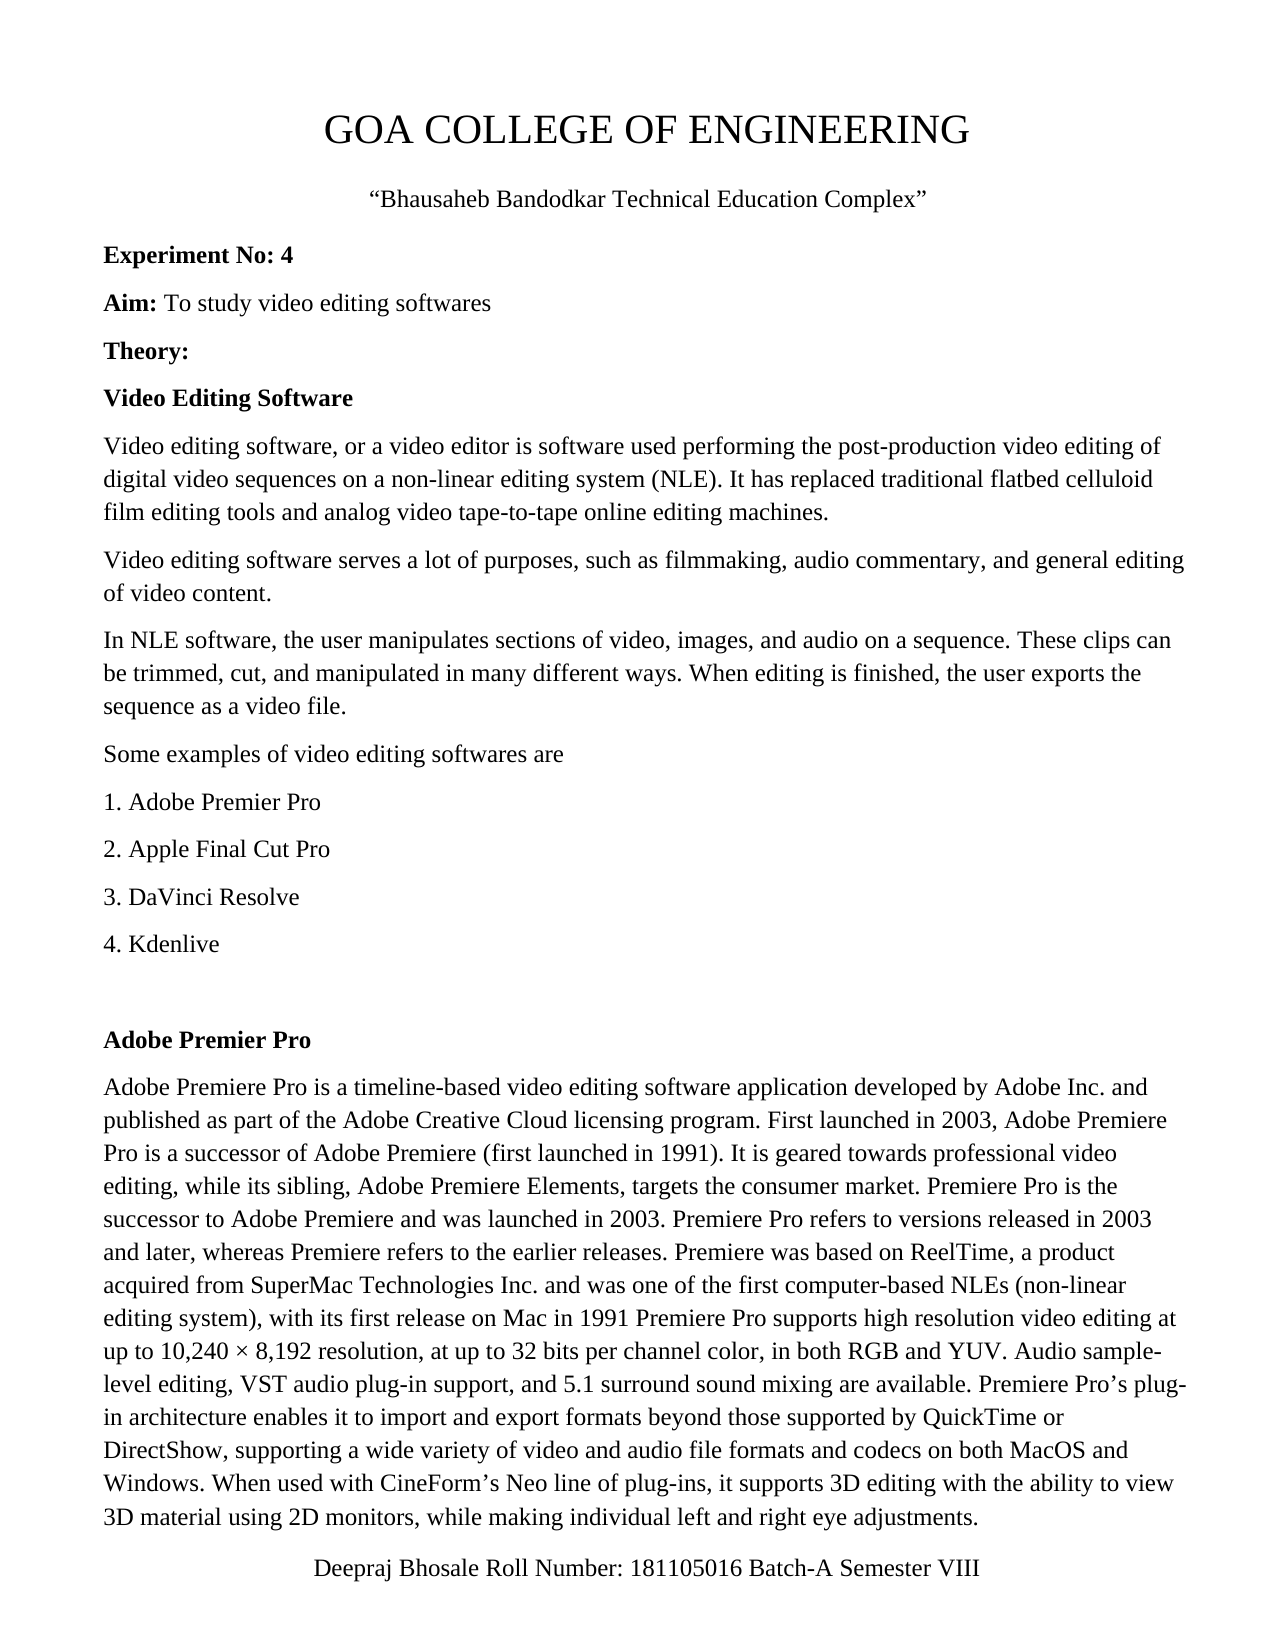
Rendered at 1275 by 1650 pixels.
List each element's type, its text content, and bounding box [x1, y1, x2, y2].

text 2. Apple Final Cut Pro [103, 834, 1191, 863]
text Video editing software, or a video editor is software used performing the post-production video editing of digital video sequences on a non-linear editing system (NLE). It has replaced traditional flatbed celluloid film editing tools and analog video tape-to-tape online editing machines. [103, 431, 1191, 526]
text 3. DaVinci Resolve [103, 882, 1191, 911]
text Adobe Premier Pro [103, 1025, 1191, 1053]
text Some examples of video editing softwares are [103, 739, 1191, 768]
text Aim: To study video editing softwares [103, 288, 1191, 317]
text Theory: [103, 336, 1191, 364]
text Experiment No: 4 [103, 240, 1191, 269]
text Video editing software serves a lot of purposes, such as filmmaking, audio commentary, and general editing of video content. [103, 545, 1191, 607]
text 1. Adobe Premier Pro [103, 787, 1191, 815]
text Adobe Premiere Pro is a timeline-based video editing software application developed by Adobe Inc. and published as part of the Adobe Creative Cloud licensing program. First launched in 2003, Adobe Premiere Pro is a successor of Adobe Premiere (first launched in 1991). It is geared towards professional video editing, while its sibling, Adobe Premiere Elements, targets the consumer market. Premiere Pro is the successor to Adobe Premiere and was launched in 2003. Premiere Pro refers to versions released in 2003 and later, whereas Premiere refers to the earlier releases. Premiere was based on ReelTime, a product acquired from SuperMac Technologies Inc. and was one of the first computer-based NLEs (non-linear editing system), with its first release on Mac in 1991 Premiere Pro supports high resolution video editing at up to 10,240 × 8,192 resolution, at up to 32 bits per channel color, in both RGB and YUV. Audio sample-level editing, VST audio plug-in support, and 5.1 surround sound mixing are available. Premiere Pro’s plug-in architecture enables it to import and export formats beyond those supported by QuickTime or DirectShow, supporting a wide variety of video and audio file formats and codecs on both MacOS and Windows. When used with CineForm’s Neo line of plug-ins, it supports 3D editing with the ability to view 3D material using 2D monitors, while making individual left and right eye adjustments. [103, 1072, 1191, 1530]
text 4. Kdenlive [103, 929, 1191, 958]
text Video Editing Software [103, 383, 1191, 412]
text In NLE software, the user manipulates sections of video, images, and audio on a sequence. These clips can be trimmed, cut, and manipulated in many different ways. When editing is finished, the user exports the sequence as a video file. [103, 625, 1191, 720]
